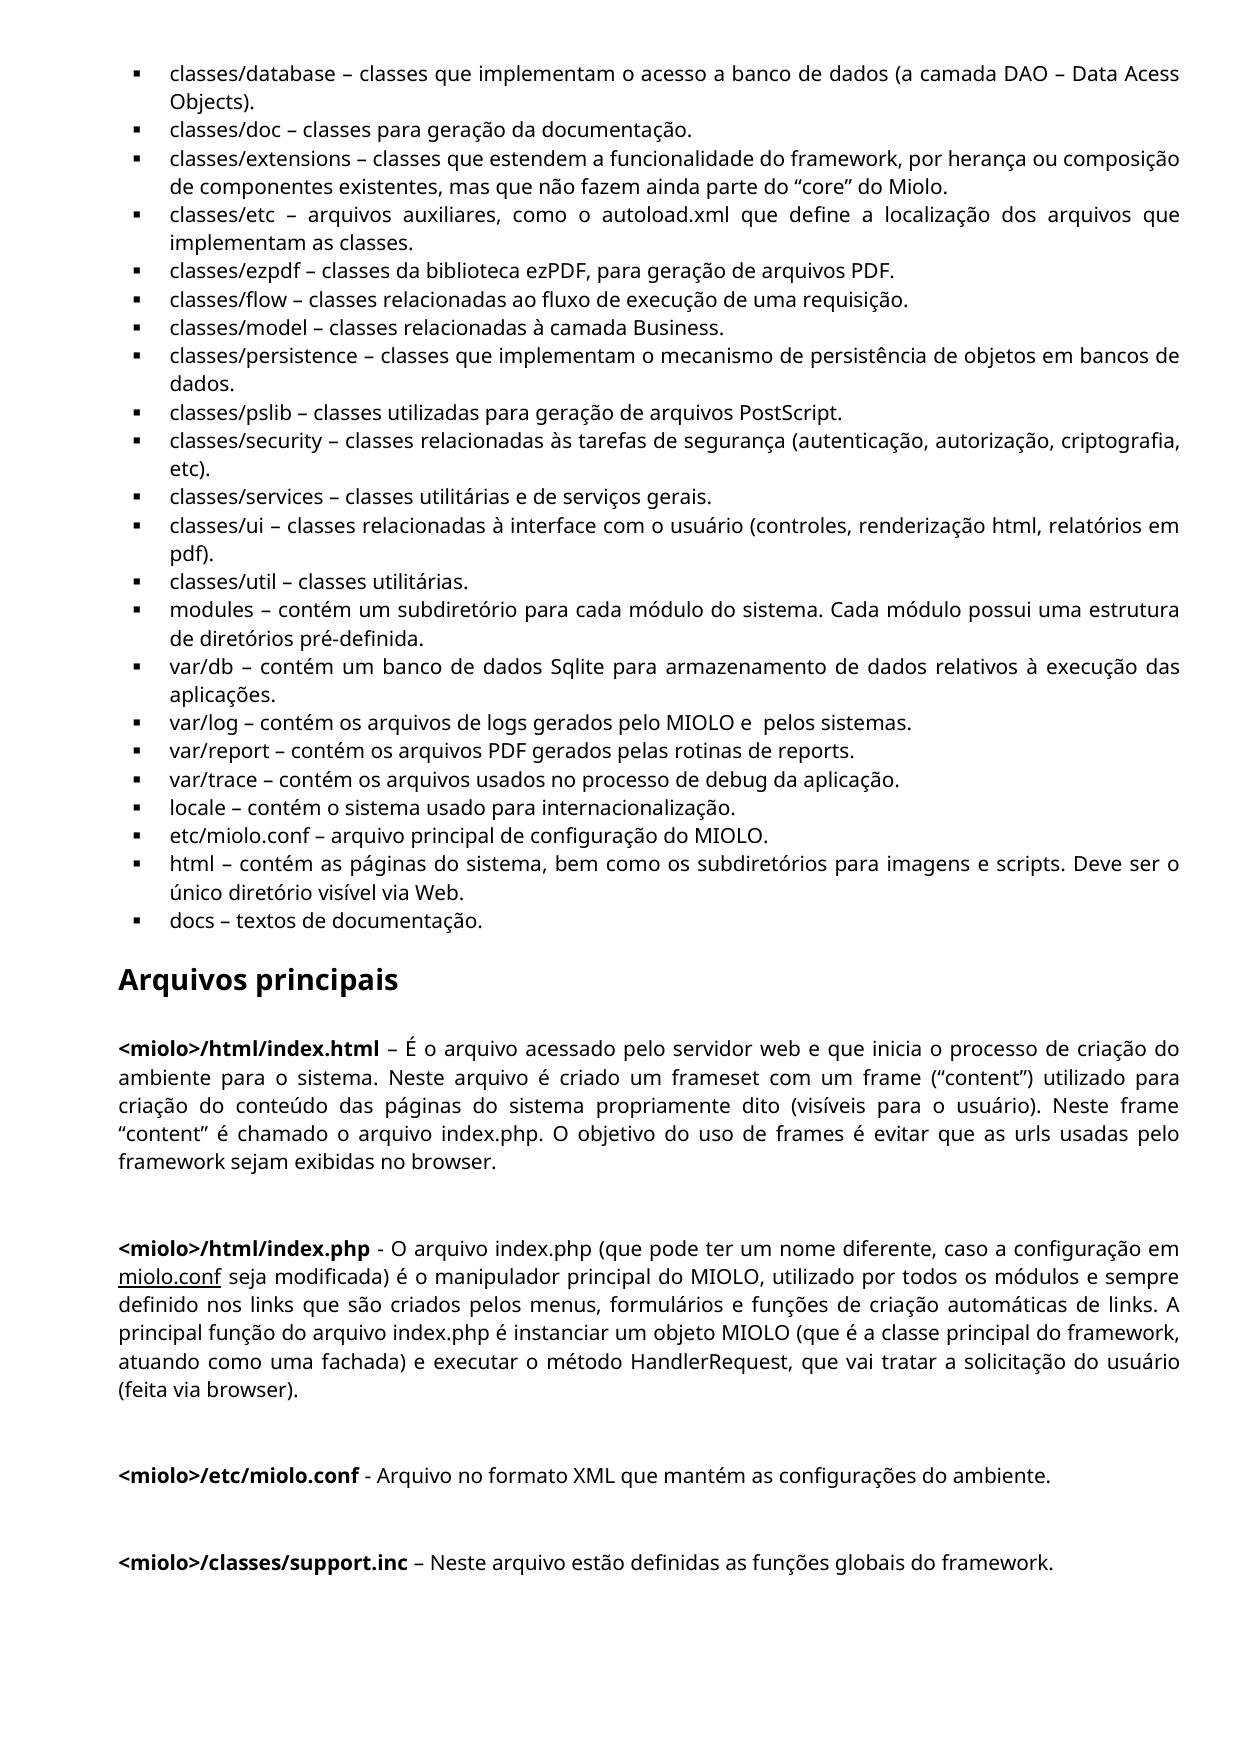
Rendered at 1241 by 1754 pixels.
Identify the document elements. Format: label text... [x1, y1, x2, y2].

list html – contém as páginas do sistema, bem como os subdiretórios para imagens e scripts. Deve ser o único diretório visível via Web. [132, 849, 1181, 906]
list classes/pslib – classes utilizadas para geração de arquivos PostScript. [132, 398, 1181, 426]
list classes/security – classes relacionadas às tarefas de segurança (autenticação, autorização, criptografia, etc). [132, 426, 1181, 482]
list var/log – contém os arquivos de logs gerados pelo MIOLO e pelos sistemas. [132, 708, 1181, 737]
list classes/services – classes utilitárias e de serviços gerais. [132, 482, 1181, 511]
list classes/util – classes utilitárias. [132, 567, 1181, 595]
list classes/database – classes que implementam o acesso a banco de dados (a camada DAO – Data Acess Objects). [132, 59, 1181, 116]
list classes/flow – classes relacionadas ao fluxo de execução de uma requisição. [132, 285, 1181, 313]
list etc/miolo.conf – arquivo principal de configuração do MIOLO. [132, 821, 1181, 849]
list classes/etc – arquivos auxiliares, como o autoload.xml que define a localização dos arquivos que implementam as classes. [132, 200, 1181, 257]
list var/report – contém os arquivos PDF gerados pelas rotinas de reports. [132, 737, 1181, 765]
list var/db – contém um banco de dados Sqlite para armazenamento de dados relativos à execução das aplicações. [132, 652, 1181, 708]
list classes/persistence – classes que implementam o mecanismo de persistência de objetos em bancos de dados. [132, 341, 1181, 398]
list classes/ezpdf – classes da biblioteca ezPDF, para geração de arquivos PDF. [132, 257, 1181, 285]
list classes/extensions – classes que estendem a funcionalidade do framework, por herança ou composição de componentes existentes, mas que não fazem ainda parte do “core” do Miolo. [132, 144, 1181, 200]
list modules – contém um subdiretório para cada módulo do sistema. Cada módulo possui uma estrutura de diretórios pré-definida. [132, 595, 1181, 652]
list classes/model – classes relacionadas à camada Business. [132, 313, 1181, 341]
list var/trace – contém os arquivos usados no processo de debug da aplicação. [132, 765, 1181, 793]
text <miolo>/html/index.php - O arquivo index.php (que pode ter um nome diferente, caso a configuração em miolo.conf seja modificada) é o manipulador principal do MIOLO, utilizado por todos os módulos e sempre definido nos links que são criados pelos menus, formulários e funções de criação automáticas de links. A principal função do arquivo index.php é instanciar um objeto MIOLO (que é a classe principal do framework, atuando como uma fachada) e executar o método HandlerRequest, que vai tratar a solicitação do usuário (feita via browser). [118, 1234, 1181, 1403]
text <miolo>/etc/miolo.conf - Arquivo no formato XML que mantém as configurações do ambiente. [118, 1462, 1181, 1490]
list classes/ui – classes relacionadas à interface com o usuário (controles, renderização html, relatórios em pdf). [132, 511, 1181, 567]
list docs – textos de documentação. [132, 906, 1181, 934]
subtitle Arquivos principais [118, 959, 1181, 999]
text <miolo>/html/index.html – É o arquivo acessado pelo servidor web e que inicia o processo de criação do ambiente para o sistema. Neste arquivo é criado um frameset com um frame (“content”) utilizado para criação do conteúdo das páginas do sistema propriamente dito (visíveis para o usuário). Neste frame “content” é chamado o arquivo index.php. O objetivo do uso de frames é evitar que as urls usadas pelo framework sejam exibidas no browser. [118, 1034, 1181, 1176]
list classes/doc – classes para geração da documentação. [132, 116, 1181, 144]
text <miolo>/classes/support.inc – Neste arquivo estão definidas as funções globais do framework. [118, 1548, 1181, 1576]
list locale – contém o sistema usado para internacionalização. [132, 793, 1181, 821]
